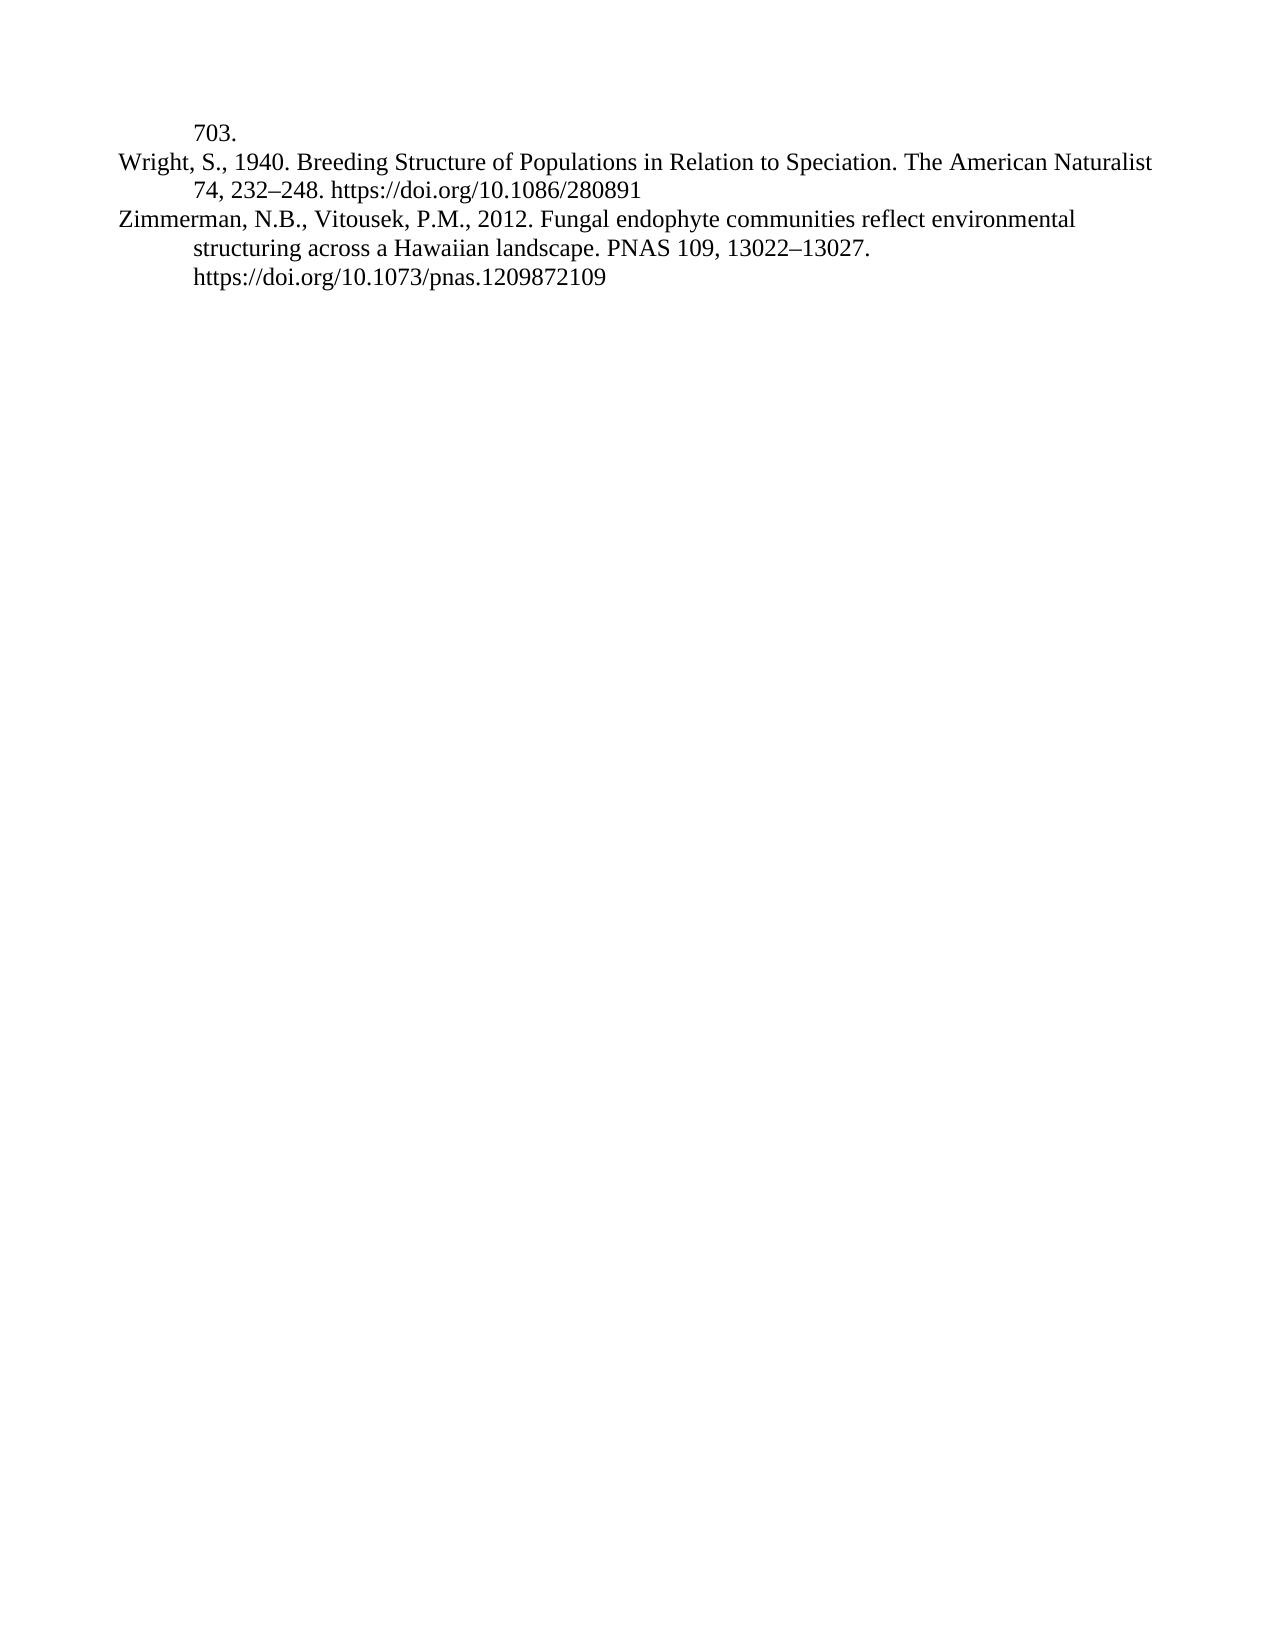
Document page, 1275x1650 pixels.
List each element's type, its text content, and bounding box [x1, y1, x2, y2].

text Zimmerman, N.B., Vitousek, P.M., 2012. Fungal endophyte communities reflect environmental structuring across a Hawaiian landscape. PNAS 109, 13022–13027. https://doi.org/10.1073/pnas.1209872109 [118, 204, 1157, 291]
text Wright, S., 1940. Breeding Structure of Populations in Relation to Speciation. The American Naturalist 74, 232–248. https://doi.org/10.1086/280891 [118, 147, 1157, 204]
text 703. [118, 118, 1157, 147]
